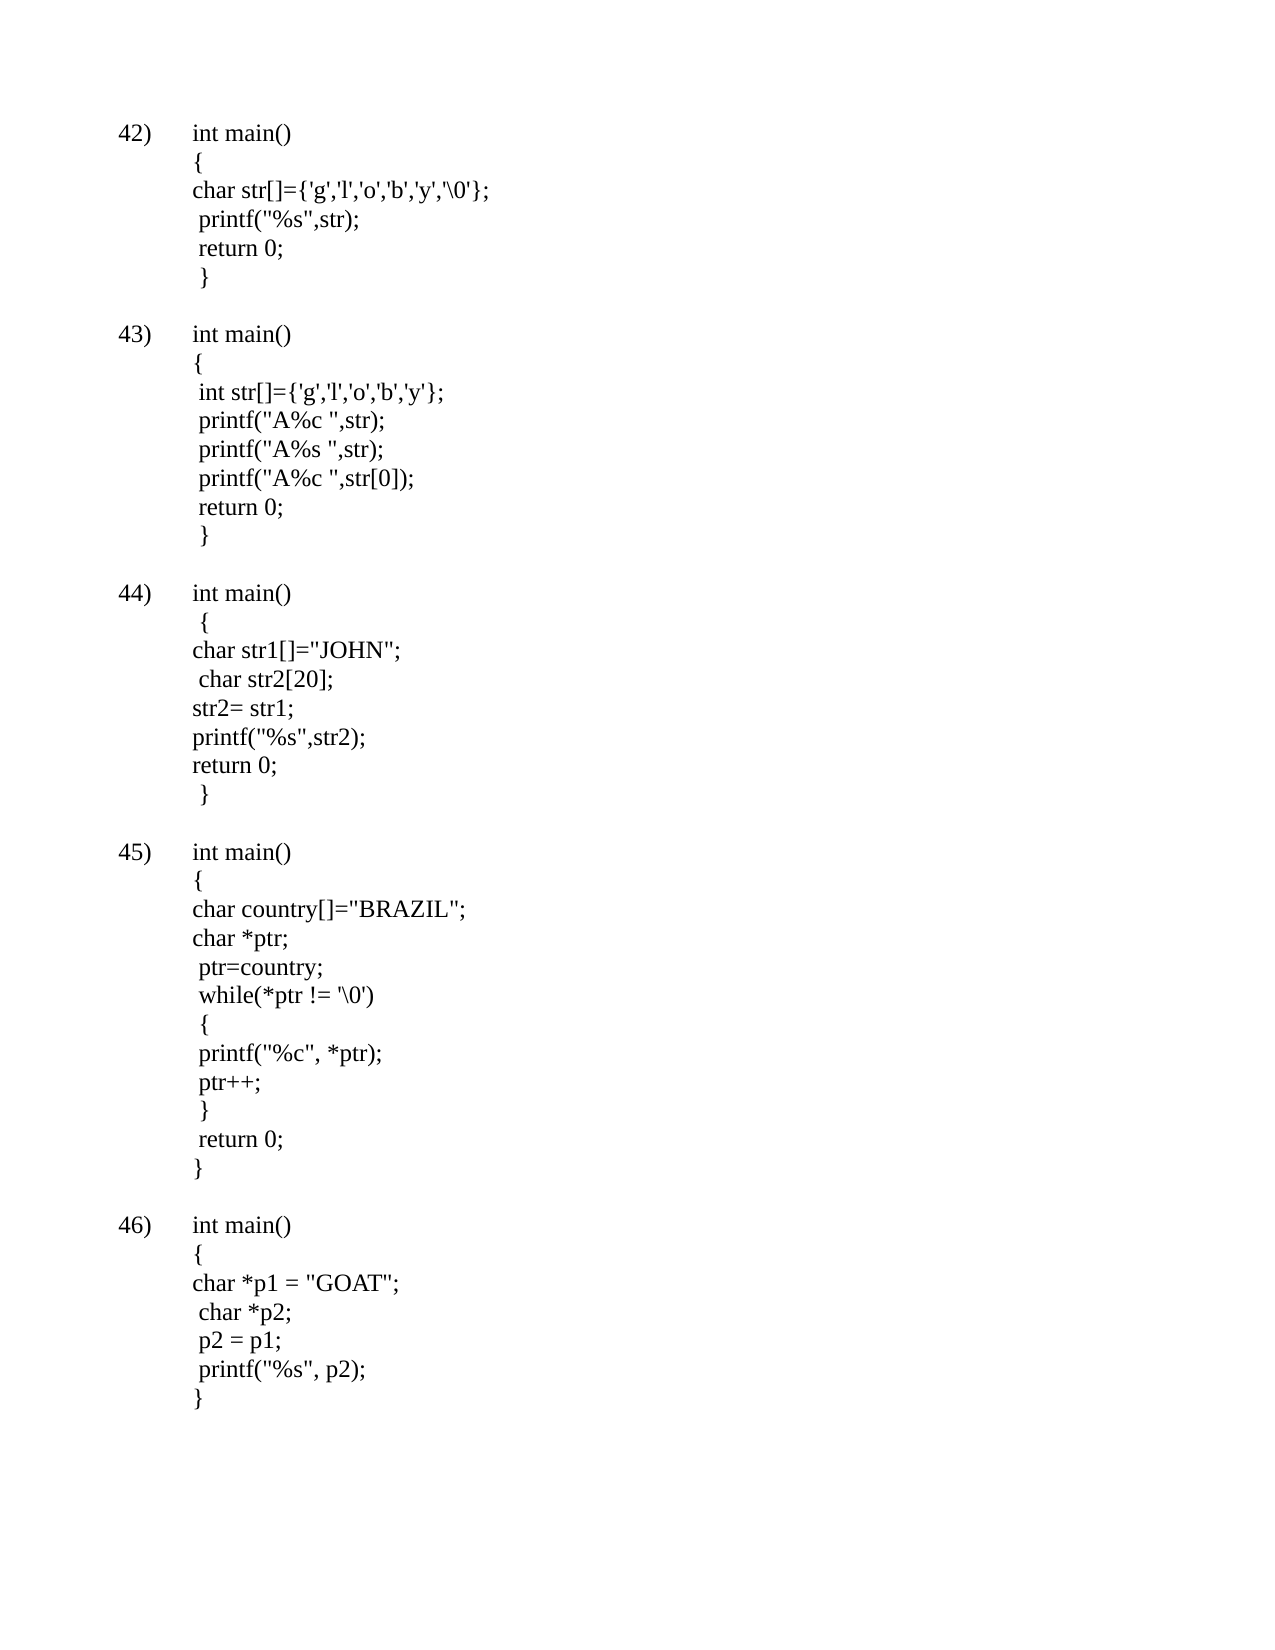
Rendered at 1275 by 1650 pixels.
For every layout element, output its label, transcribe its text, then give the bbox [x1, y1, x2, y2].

text ptr++; [118, 1067, 1157, 1096]
text 42) int main() [118, 118, 1157, 147]
text { [118, 147, 1157, 176]
text } [118, 521, 1157, 549]
text printf("A%c ",str[0]); [118, 463, 1157, 492]
text printf("A%c ",str); [118, 406, 1157, 434]
text int str[]={'g','l','o','b','y'}; [118, 377, 1157, 406]
text { [118, 866, 1157, 894]
text { [118, 1009, 1157, 1038]
text return 0; [118, 751, 1157, 779]
text } [118, 779, 1157, 808]
text ptr=country; [118, 952, 1157, 981]
text printf("%s",str); [118, 204, 1157, 233]
text { [118, 348, 1157, 377]
text 44) int main() [118, 578, 1157, 607]
text return 0; [118, 1124, 1157, 1153]
text char str[]={'g','l','o','b','y','\0'}; [118, 176, 1157, 204]
text return 0; [118, 233, 1157, 262]
text printf("%s", p2); [118, 1354, 1157, 1383]
text str2= str1; [118, 693, 1157, 722]
text char country[]="BRAZIL"; [118, 894, 1157, 923]
text 43) int main() [118, 319, 1157, 348]
text char *p1 = "GOAT"; [118, 1268, 1157, 1297]
text 46) int main() [118, 1211, 1157, 1239]
text { [118, 607, 1157, 636]
text } [118, 1096, 1157, 1124]
text printf("%s",str2); [118, 722, 1157, 751]
text while(*ptr != '\0') [118, 981, 1157, 1009]
text char *p2; [118, 1297, 1157, 1326]
text printf("%c", *ptr); [118, 1038, 1157, 1067]
text char str1[]="JOHN"; [118, 636, 1157, 664]
text { [118, 1239, 1157, 1268]
text p2 = p1; [118, 1326, 1157, 1354]
text } [118, 262, 1157, 291]
text char *ptr; [118, 923, 1157, 952]
text 45) int main() [118, 837, 1157, 866]
text } [118, 1383, 1157, 1412]
text return 0; [118, 492, 1157, 521]
text char str2[20]; [118, 664, 1157, 693]
text printf("A%s ",str); [118, 434, 1157, 463]
text } [118, 1153, 1157, 1182]
